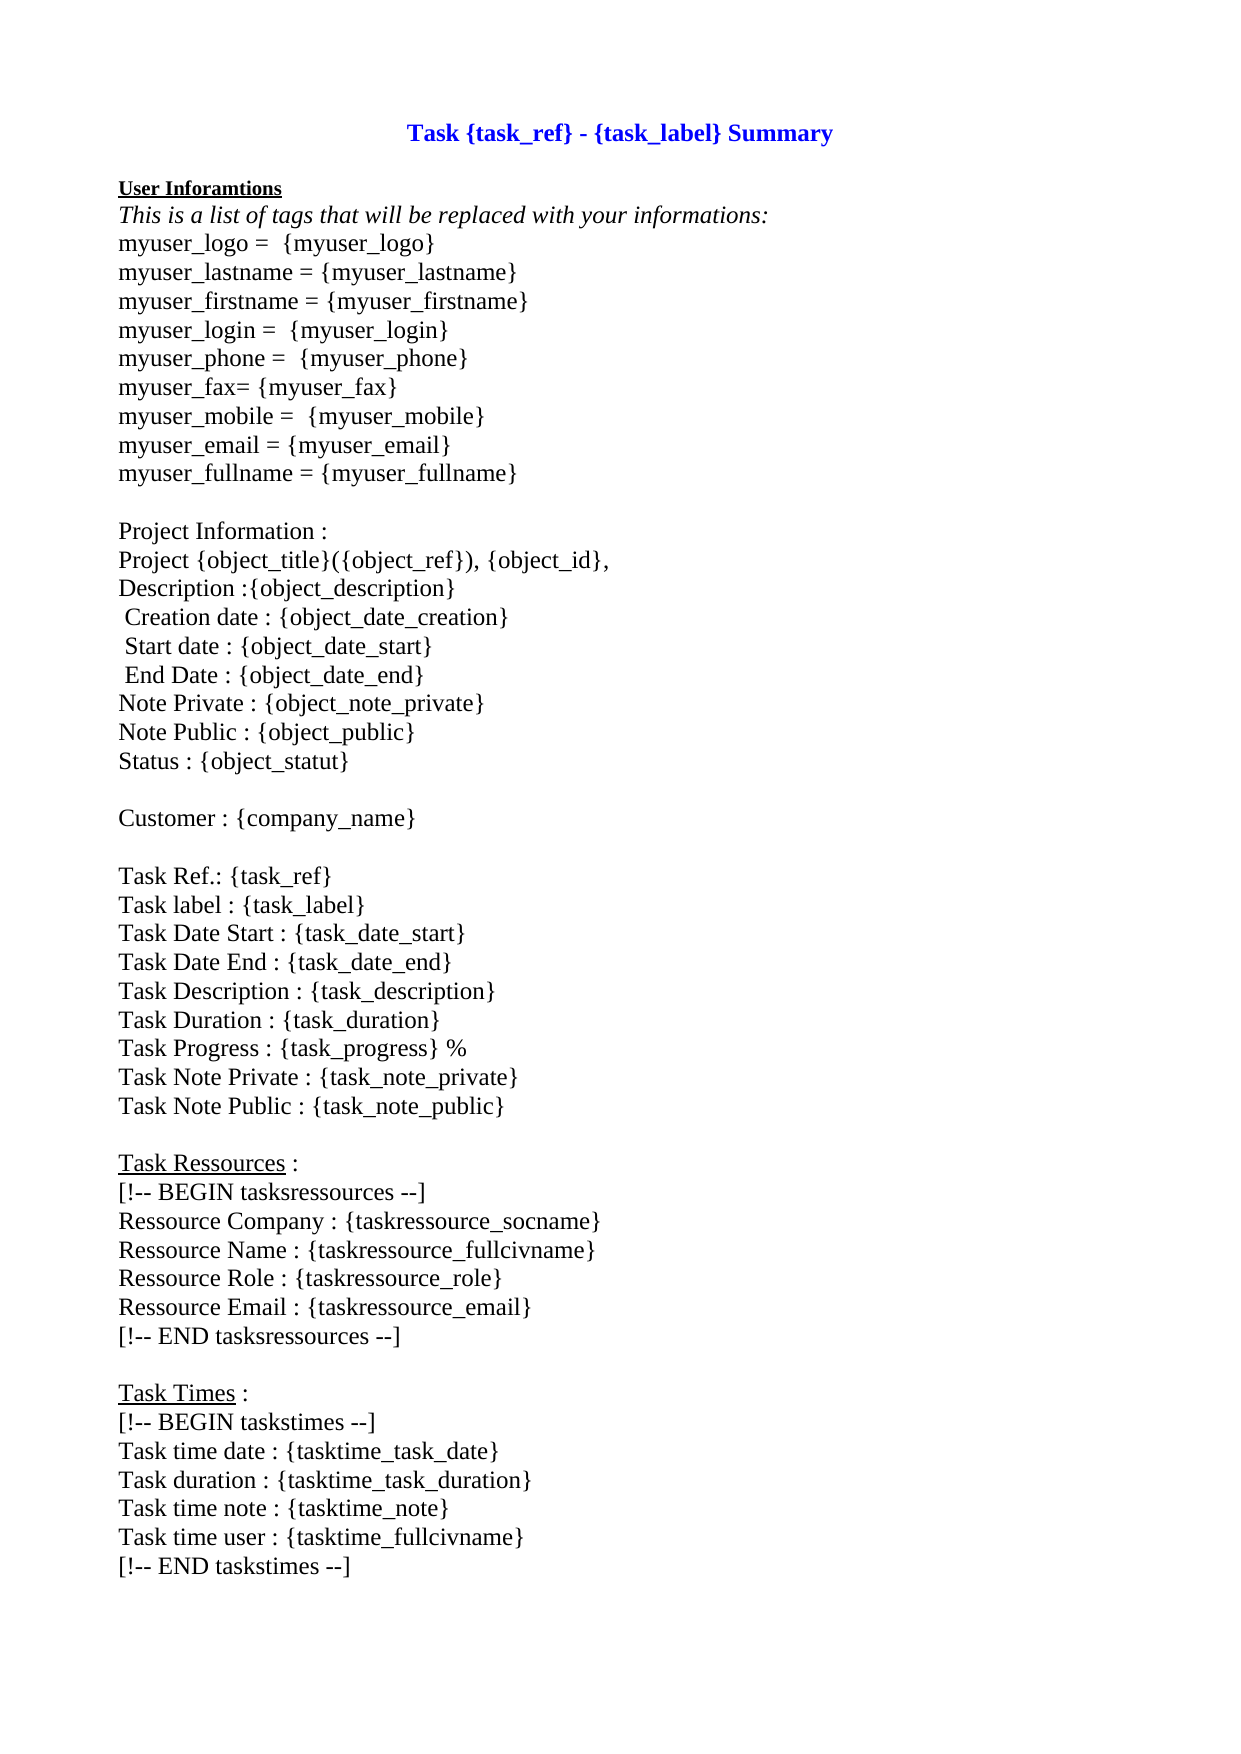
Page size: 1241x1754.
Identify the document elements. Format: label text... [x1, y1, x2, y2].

text [!-- END taskstimes --] [118, 1551, 1122, 1580]
text Task Note Public : {task_note_public} [118, 1091, 1122, 1120]
text Task Date Start : {task_date_start} [118, 918, 1122, 947]
text Task {task_ref} - {task_label} Summary [118, 118, 1122, 147]
text [!-- BEGIN tasksressources --] [118, 1177, 1122, 1206]
text Note Private : {object_note_private} [118, 688, 1122, 717]
text [!-- BEGIN taskstimes --] [118, 1407, 1122, 1436]
text Task time user : {tasktime_fullcivname} [118, 1522, 1122, 1551]
text Task Description : {task_description} [118, 976, 1122, 1005]
text Task duration : {tasktime_task_duration} [118, 1465, 1122, 1493]
text This is a list of tags that will be replaced with your informations: [118, 200, 1122, 228]
text Ressource Company : {taskressource_socname} [118, 1206, 1122, 1235]
text Note Public : {object_public} [118, 717, 1122, 746]
text Task Date End : {task_date_end} [118, 947, 1122, 976]
text Task time date : {tasktime_task_date} [118, 1436, 1122, 1465]
text Status : {object_statut} [118, 746, 1122, 775]
text Task Note Private : {task_note_private} [118, 1062, 1122, 1091]
text Ressource Role : {taskressource_role} [118, 1263, 1122, 1292]
text myuser_logo = {myuser_logo} [118, 228, 1122, 257]
text Ressource Name : {taskressource_fullcivname} [118, 1235, 1122, 1263]
text Task label : {task_label} [118, 890, 1122, 918]
text Task Progress : {task_progress} % [118, 1033, 1122, 1062]
text myuser_fullname = {myuser_fullname} [118, 458, 1122, 487]
text Creation date : {object_date_creation} [118, 602, 1122, 631]
text Task Ressources : [118, 1148, 1122, 1177]
text Task Ref.: {task_ref} [118, 861, 1122, 890]
text Project Information : [118, 516, 1122, 545]
text Description :{object_description} [118, 573, 1122, 602]
text Task time note : {tasktime_note} [118, 1493, 1122, 1522]
text Customer : {company_name} [118, 803, 1122, 832]
text myuser_lastname = {myuser_lastname} myuser_firstname = {myuser_firstname} myuser_login = {myuser_login} myuser_phone = {myuser_phone} myuser_fax= {myuser_fax} myuser_mobile = {myuser_mobile} myuser_email = {myuser_email} [118, 257, 1122, 458]
text Task Times : [118, 1378, 1122, 1407]
text [!-- END tasksressources --] [118, 1321, 1122, 1350]
text User Inforamtions [118, 176, 1122, 200]
text Project {object_title}({object_ref}), {object_id}, [118, 545, 1122, 573]
text Start date : {object_date_start} [118, 631, 1122, 660]
text End Date : {object_date_end} [118, 660, 1122, 688]
text Ressource Email : {taskressource_email} [118, 1292, 1122, 1321]
text Task Duration : {task_duration} [118, 1005, 1122, 1033]
